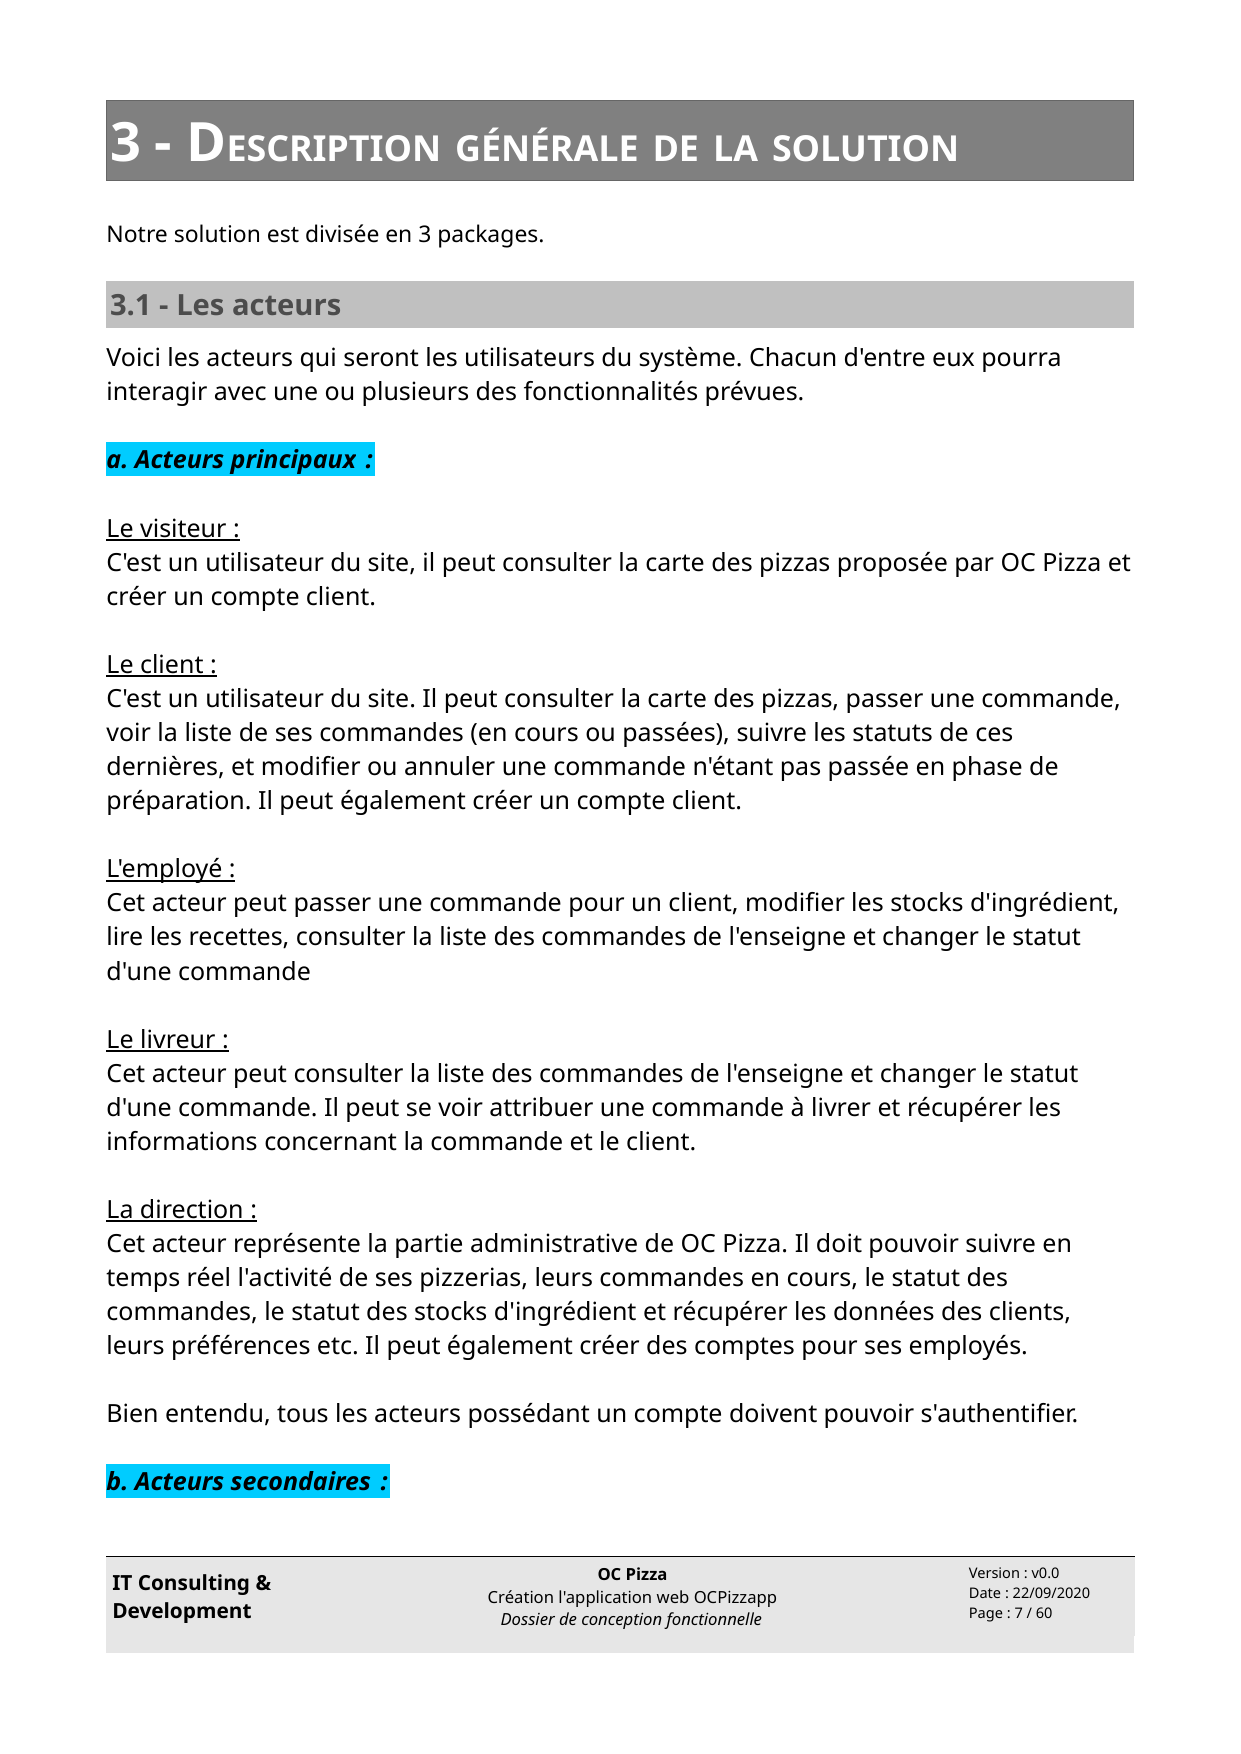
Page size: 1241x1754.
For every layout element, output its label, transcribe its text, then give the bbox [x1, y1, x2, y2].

text Cet acteur peut passer une commande pour un client, modifier les stocks d'ingrédient, lire les recettes, consulter la liste des commandes de l'enseigne et changer le statut d'une commande [106, 885, 1134, 987]
text C'est un utilisateur du site, il peut consulter la carte des pizzas proposée par OC Pizza et créer un compte client. [106, 544, 1134, 612]
text La direction : [106, 1192, 1134, 1226]
text C'est un utilisateur du site. Il peut consulter la carte des pizzas, passer une commande, voir la liste de ses commandes (en cours ou passées), suivre les statuts de ces dernières, et modifier ou annuler une commande n'étant pas passée en phase de préparation. Il peut également créer un compte client. [106, 681, 1134, 817]
text Le livreur : [106, 1021, 1134, 1055]
subtitle Les acteurs [107, 282, 1133, 327]
text Cet acteur peut consulter la liste des commandes de l'enseigne et changer le statut d'une commande. Il peut se voir attribuer une commande à livrer et récupérer les informations concernant la commande et le client. [106, 1055, 1134, 1157]
subtitle Description générale de la solution [107, 101, 1133, 180]
text Voici les acteurs qui seront les utilisateurs du système. Chacun d'entre eux pourra interagir avec une ou plusieurs des fonctionnalités prévues. [106, 340, 1134, 408]
text a. Acteurs principaux : [106, 442, 1134, 476]
text Notre solution est divisée en 3 packages. [106, 218, 1134, 250]
text L'employé : [106, 851, 1134, 885]
text Le visiteur : [106, 510, 1134, 544]
text Le client : [106, 647, 1134, 681]
text Bien entendu, tous les acteurs possédant un compte doivent pouvoir s'authentifier. [106, 1396, 1134, 1430]
text Cet acteur représente la partie administrative de OC Pizza. Il doit pouvoir suivre en temps réel l'activité de ses pizzerias, leurs commandes en cours, le statut des commandes, le statut des stocks d'ingrédient et récupérer les données des clients, leurs préférences etc. Il peut également créer des comptes pour ses employés. [106, 1226, 1134, 1362]
text b. Acteurs secondaires : [106, 1464, 1134, 1498]
